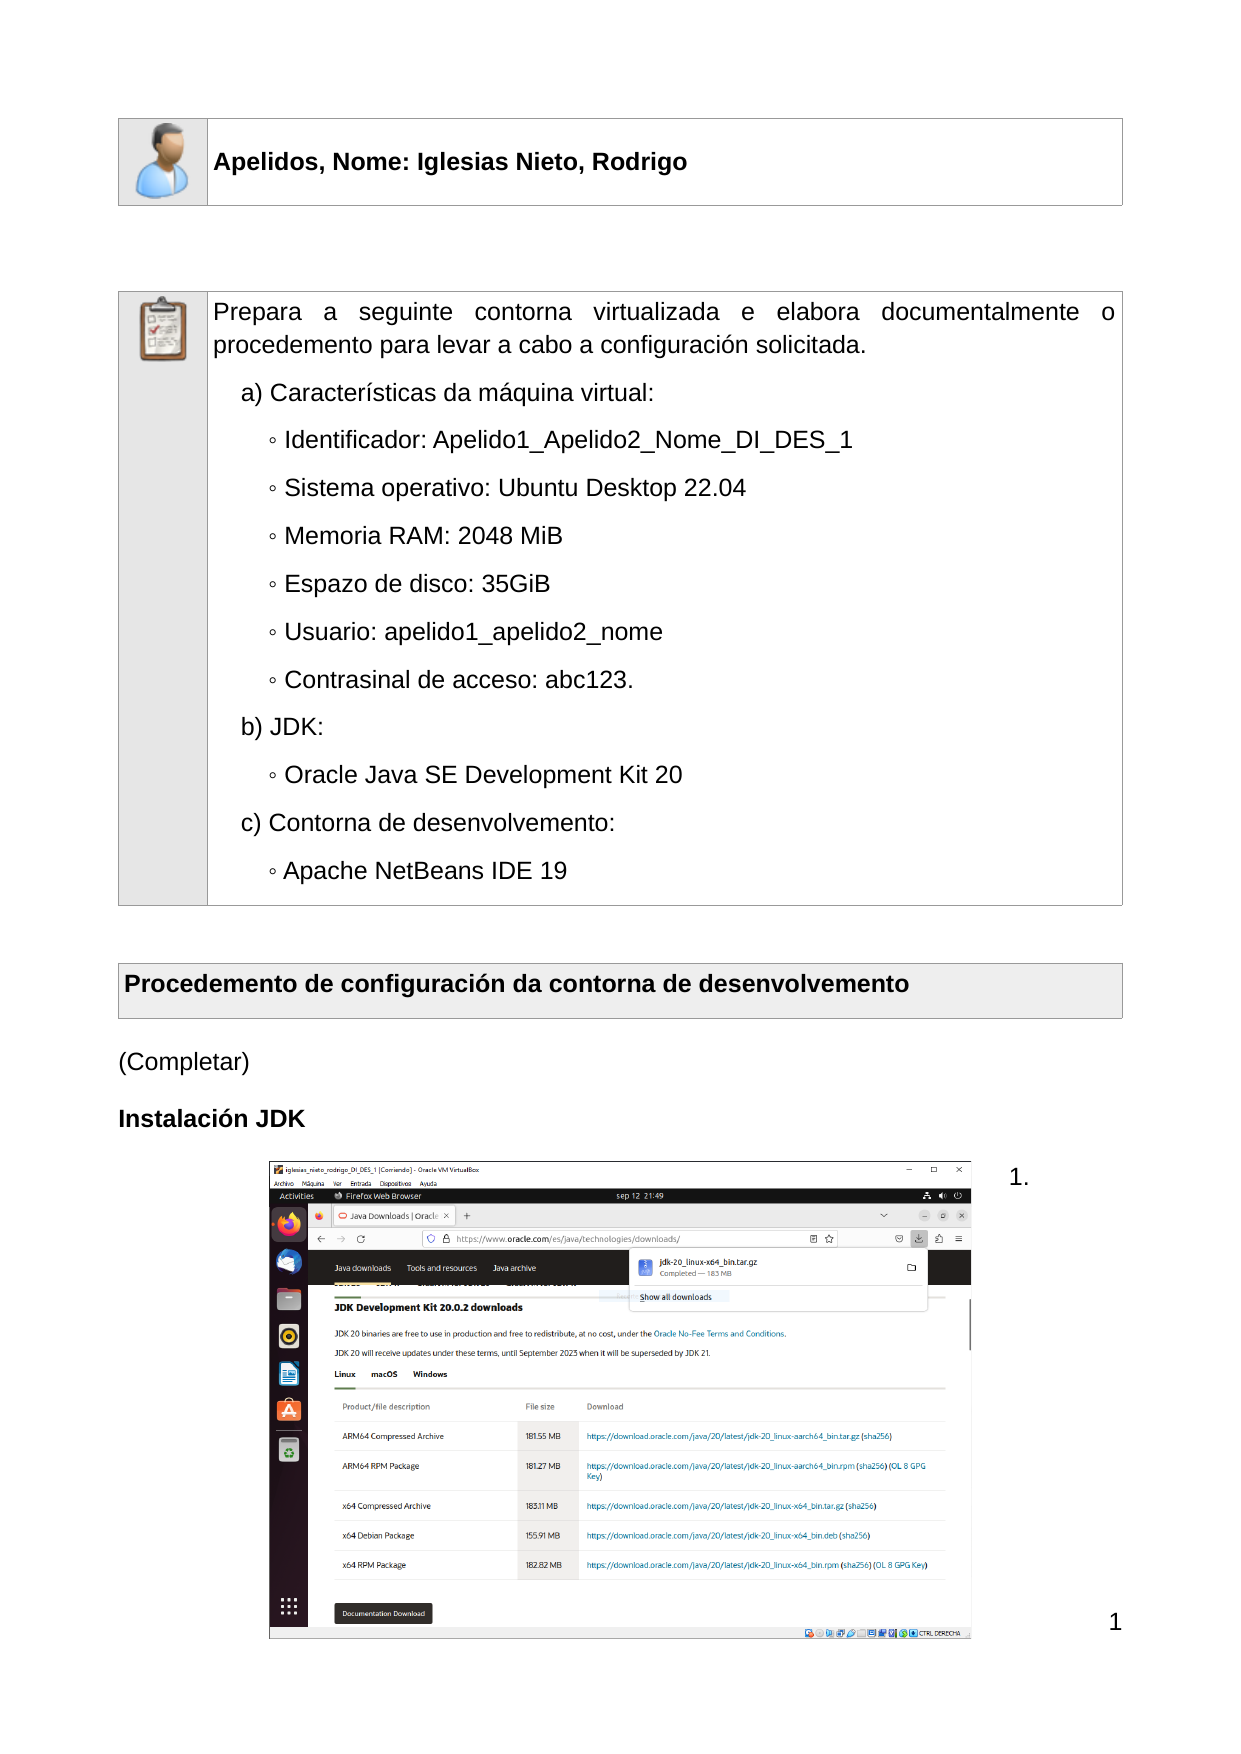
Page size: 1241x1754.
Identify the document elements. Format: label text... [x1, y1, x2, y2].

table_header Procedemento de configuración da contorna de desenvolvemento [119, 964, 1122, 1018]
picture [130, 296, 195, 362]
picture [269, 1161, 972, 1639]
text Instalación JDK [118, 1104, 1122, 1133]
table_header Prepara a seguinte contorna virtualizada e elabora documentalmente o procedemento para levar a cabo a configuración solicitada. a) Características da máquina virtual: ◦ Identificador: Apelido1_Apelido2_Nome_DI_DES_1 ◦ Sistema operativo: Ubuntu Desktop 22.04 ◦ Memoria RAM: 2048 MiB ◦ Espazo de disco: 35GiB ◦ Usuario: apelido1_apelido2_nome ◦ Contrasinal de acceso: abc123. b) JDK: ◦ Oracle Java SE Development Kit 20 c) Contorna de desenvolvemento: ◦ Apache NetBeans IDE 19 [208, 292, 1122, 905]
text (Completar) [118, 1047, 1122, 1075]
table_header [119, 119, 207, 205]
table_header Apelidos, Nome: Iglesias Nieto, Rodrigo [208, 119, 1122, 205]
table_header [119, 292, 207, 905]
picture [125, 123, 201, 199]
